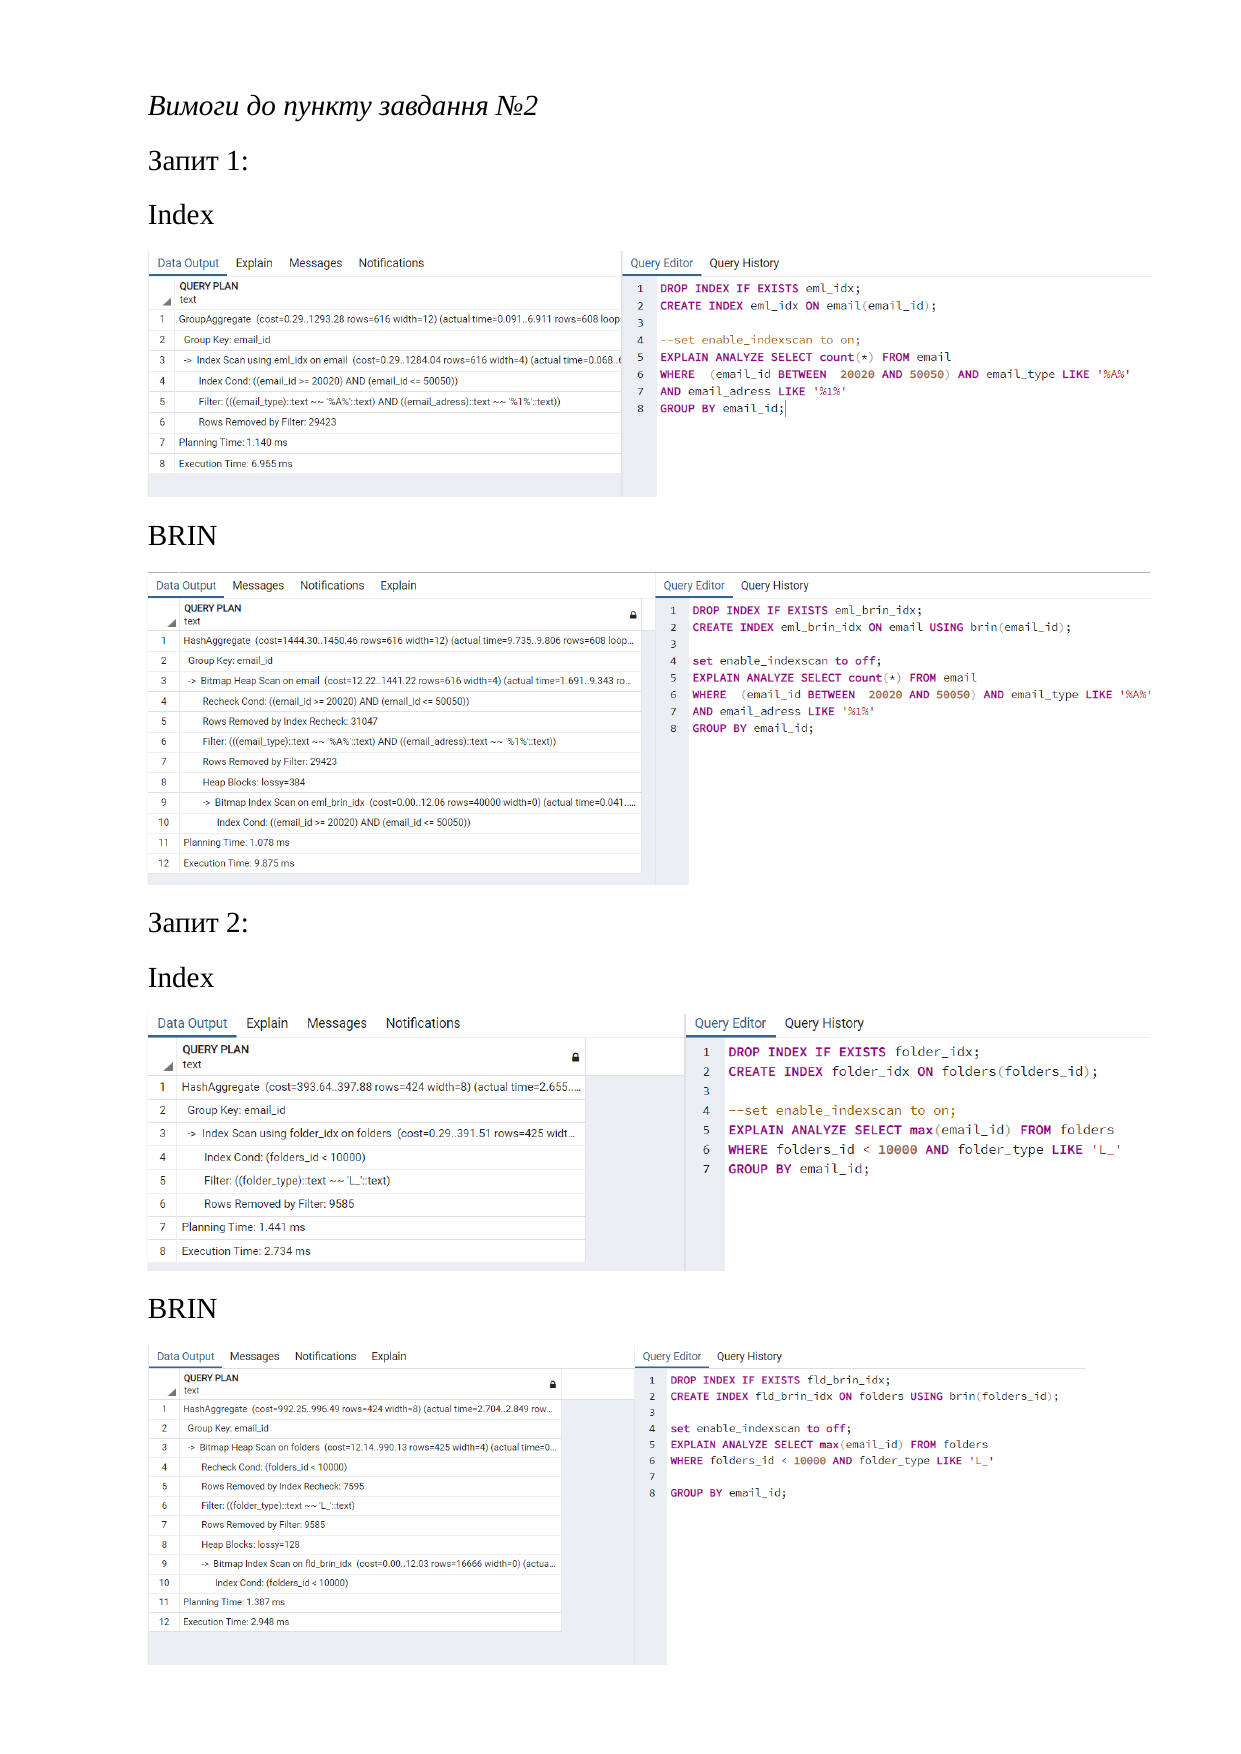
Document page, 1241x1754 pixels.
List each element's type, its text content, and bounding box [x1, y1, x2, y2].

text Вимоги до пункту завдання №2 [148, 88, 1152, 122]
text Index [148, 197, 1152, 231]
text BRIN [148, 1291, 1152, 1325]
text Index [148, 960, 1152, 993]
text Запит 2: [148, 905, 1152, 939]
text BRIN [148, 518, 1152, 551]
text Запит 1: [148, 143, 1152, 176]
